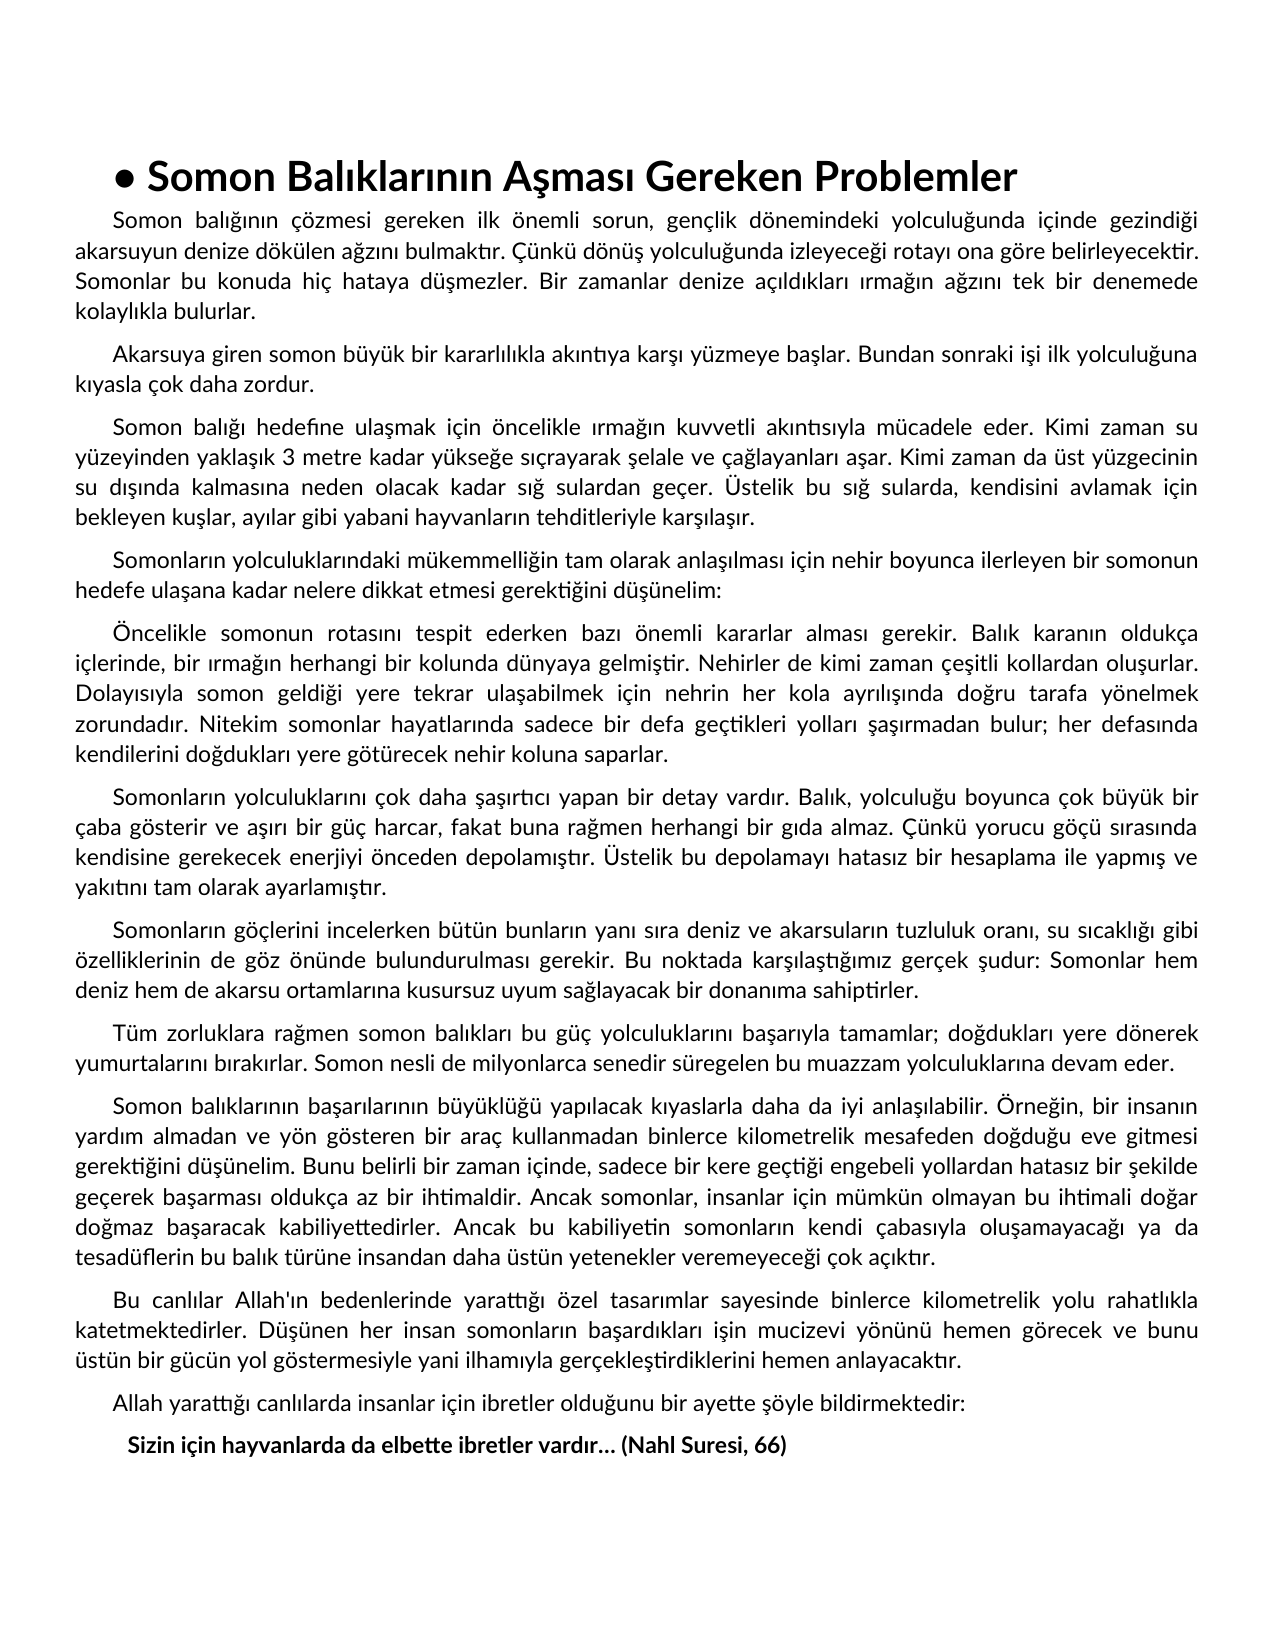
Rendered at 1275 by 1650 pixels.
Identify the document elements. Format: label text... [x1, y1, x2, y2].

text Tüm zorluklara rağmen somon balıkları bu güç yolculuklarını başarıyla tamamlar; doğdukları yere dönerek yumurtalarını bırakırlar. Somon nesli de milyonlarca senedir süregelen bu muazzam yolculuklarına devam eder. [75, 1019, 1200, 1076]
text Somonların yolculuklarını çok daha şaşırtıcı yapan bir detay vardır. Balık, yolculuğu boyunca çok büyük bir çaba gösterir ve aşırı bir güç harcar, fakat buna rağmen herhangi bir gıda almaz. Çünkü yorucu göçü sırasında kendisine gerekecek enerjiyi önceden depolamıştır. Üstelik bu depolamayı hatasız bir hesaplama ile yapmış ve yakıtını tam olarak ayarlamıştır. [75, 782, 1200, 900]
text Allah yarattığı canlılarda insanlar için ibretler olduğunu bir ayette şöyle bildirmektedir: [75, 1388, 1200, 1416]
text Somon balığı hedefine ulaşmak için öncelikle ırmağın kuvvetli akıntısıyla mücadele eder. Kimi zaman su yüzeyinden yaklaşık 3 metre kadar yükseğe sıçrayarak şelale ve çağlayanları aşar. Kimi zaman da üst yüzgecinin su dışında kalmasına neden olacak kadar sığ sulardan geçer. Üstelik bu sığ sularda, kendisini avlamak için bekleyen kuşlar, ayılar gibi yabani hayvanların tehditleriyle karşılaşır. [75, 412, 1200, 531]
subtitle • Somon Balıklarının Aşması Gereken Problemler [112, 150, 1200, 200]
text Somonların yolculuklarındaki mükemmelliğin tam olarak anlaşılması için nehir boyunca ilerleyen bir somonun hedefe ulaşana kadar nelere dikkat etmesi gerektiğini düşünelim: [75, 546, 1200, 603]
text Bu canlılar Allah'ın bedenlerinde yarattığı özel tasarımlar sayesinde binlerce kilometrelik yolu rahatlıkla katetmektedirler. Düşünen her insan somonların başardıkları işin mucizevi yönünü hemen görecek ve bunu üstün bir gücün yol göstermesiyle yani ilhamıyla gerçekleştirdiklerini hemen anlayacaktır. [75, 1285, 1200, 1373]
text Sizin için hayvanlarda da elbette ibretler vardır… (Nahl Suresi, 66) [127, 1431, 1177, 1459]
text Akarsuya giren somon büyük bir kararlılıkla akıntıya karşı yüzmeye başlar. Bundan sonraki işi ilk yolculuğuna kıyasla çok daha zordur. [75, 339, 1200, 397]
text Somon balıklarının başarılarının büyüklüğü yapılacak kıyaslarla daha da iyi anlaşılabilir. Örneğin, bir insanın yardım almadan ve yön gösteren bir araç kullanmadan binlerce kilometrelik mesafeden doğduğu eve gitmesi gerektiğini düşünelim. Bunu belirli bir zaman içinde, sadece bir kere geçtiği engebeli yollardan hatasız bir şekilde geçerek başarması oldukça az bir ihtimaldir. Ancak somonlar, insanlar için mümkün olmayan bu ihtimali doğar doğmaz başaracak kabiliyettedirler. Ancak bu kabiliyetin somonların kendi çabasıyla oluşamayacağı ya da tesadüflerin bu balık türüne insandan daha üstün yetenekler veremeyeceği çok açıktır. [75, 1092, 1200, 1270]
text Öncelikle somonun rotasını tespit ederken bazı önemli kararlar alması gerekir. Balık karanın oldukça içlerinde, bir ırmağın herhangi bir kolunda dünyaya gelmiştir. Nehirler de kimi zaman çeşitli kollardan oluşurlar. Dolayısıyla somon geldiği yere tekrar ulaşabilmek için nehrin her kola ayrılışında doğru tarafa yönelmek zorundadır. Nitekim somonlar hayatlarında sadece bir defa geçtikleri yolları şaşırmadan bulur; her defasında kendilerini doğdukları yere götürecek nehir koluna saparlar. [75, 619, 1200, 767]
text Somonların göçlerini incelerken bütün bunların yanı sıra deniz ve akarsuların tuzluluk oranı, su sıcaklığı gibi özelliklerinin de göz önünde bulundurulması gerekir. Bu noktada karşılaştığımız gerçek şudur: Somonlar hem deniz hem de akarsu ortamlarına kusursuz uyum sağlayacak bir donanıma sahiptirler. [75, 916, 1200, 1003]
text Somon balığının çözmesi gereken ilk önemli sorun, gençlik dönemindeki yolculuğunda içinde gezindiği akarsuyun denize dökülen ağzını bulmaktır. Çünkü dönüş yolculuğunda izleyeceği rotayı ona göre belirleyecektir. Somonlar bu konuda hiç hataya düşmezler. Bir zamanlar denize açıldıkları ırmağın ağzını tek bir denemede kolaylıkla bulurlar. [75, 206, 1200, 324]
